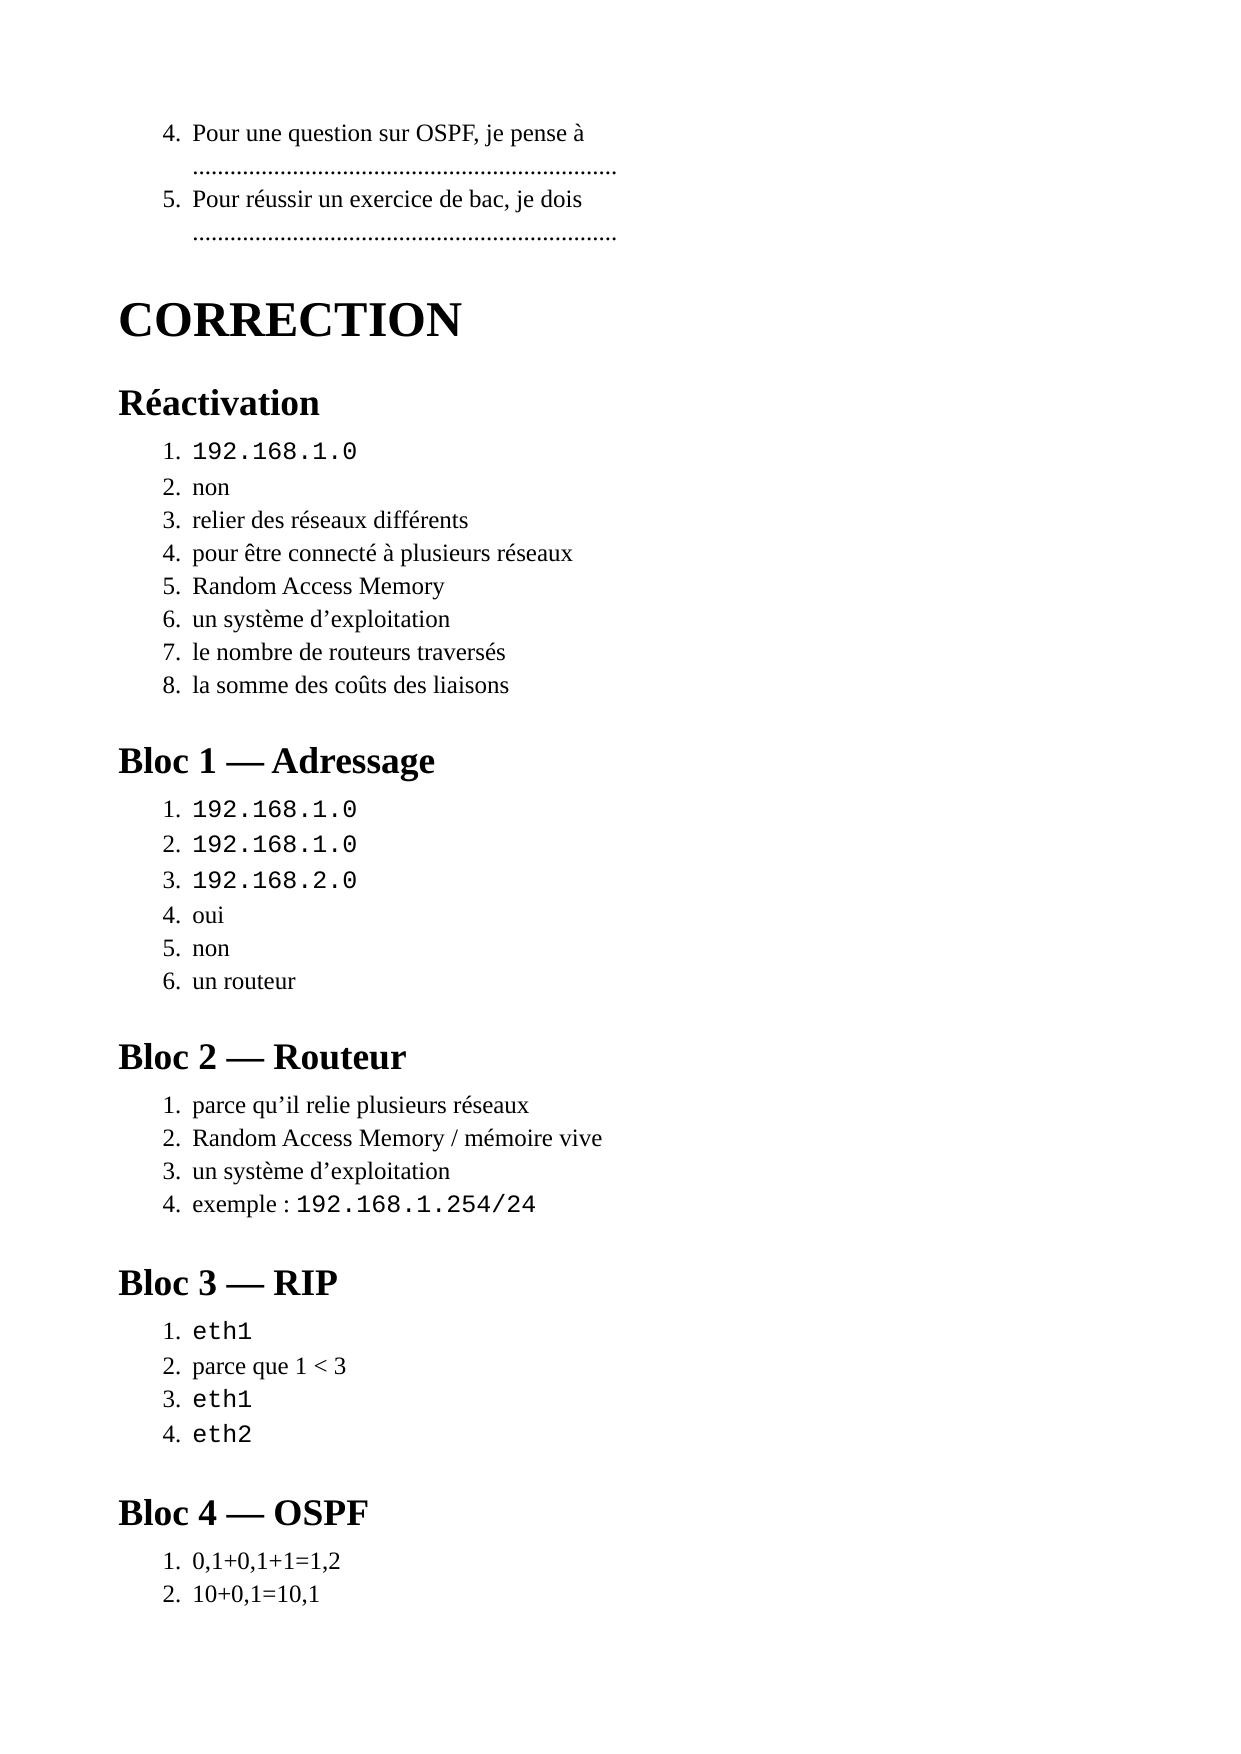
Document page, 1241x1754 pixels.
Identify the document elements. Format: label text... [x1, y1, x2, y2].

list relier des réseaux différents [162, 505, 1122, 533]
list oui [162, 900, 1122, 929]
list eth1 [162, 1384, 1122, 1415]
list le nombre de routeurs traversés [162, 637, 1122, 666]
list 192.168.2.0 [162, 865, 1122, 896]
list eth1 [162, 1316, 1122, 1347]
list Random Access Memory / mémoire vive [162, 1123, 1122, 1152]
list parce que 1 < 3 [162, 1351, 1122, 1380]
subtitle Bloc 3 — RIP [118, 1260, 1122, 1303]
list un routeur [162, 966, 1122, 995]
list non [162, 472, 1122, 500]
list exemple : 192.168.1.254/24 [162, 1189, 1122, 1220]
list pour être connecté à plusieurs réseaux [162, 538, 1122, 566]
list 192.168.1.0 [162, 794, 1122, 825]
list 192.168.1.0 [162, 436, 1122, 467]
subtitle Bloc 2 — Routeur [118, 1034, 1122, 1078]
list eth2 [162, 1419, 1122, 1450]
subtitle Bloc 4 — OSPF [118, 1490, 1122, 1533]
list non [162, 933, 1122, 962]
list 192.168.1.0 [162, 829, 1122, 860]
list parce qu’il relie plusieurs réseaux [162, 1090, 1122, 1119]
subtitle Bloc 1 — Adressage [118, 738, 1122, 781]
list Pour réussir un exercice de bac, je dois .................................................................... [162, 184, 1122, 246]
list 10+0,1=10,1 [162, 1579, 1122, 1608]
list Random Access Memory [162, 571, 1122, 599]
subtitle Réactivation [118, 381, 1122, 424]
list la somme des coûts des liaisons [162, 670, 1122, 698]
list un système d’exploitation [162, 604, 1122, 632]
list un système d’exploitation [162, 1156, 1122, 1185]
list 0,1+0,1+1=1,2 [162, 1546, 1122, 1575]
subtitle CORRECTION [118, 290, 1122, 347]
list Pour une question sur OSPF, je pense à .................................................................... [162, 118, 1122, 180]
